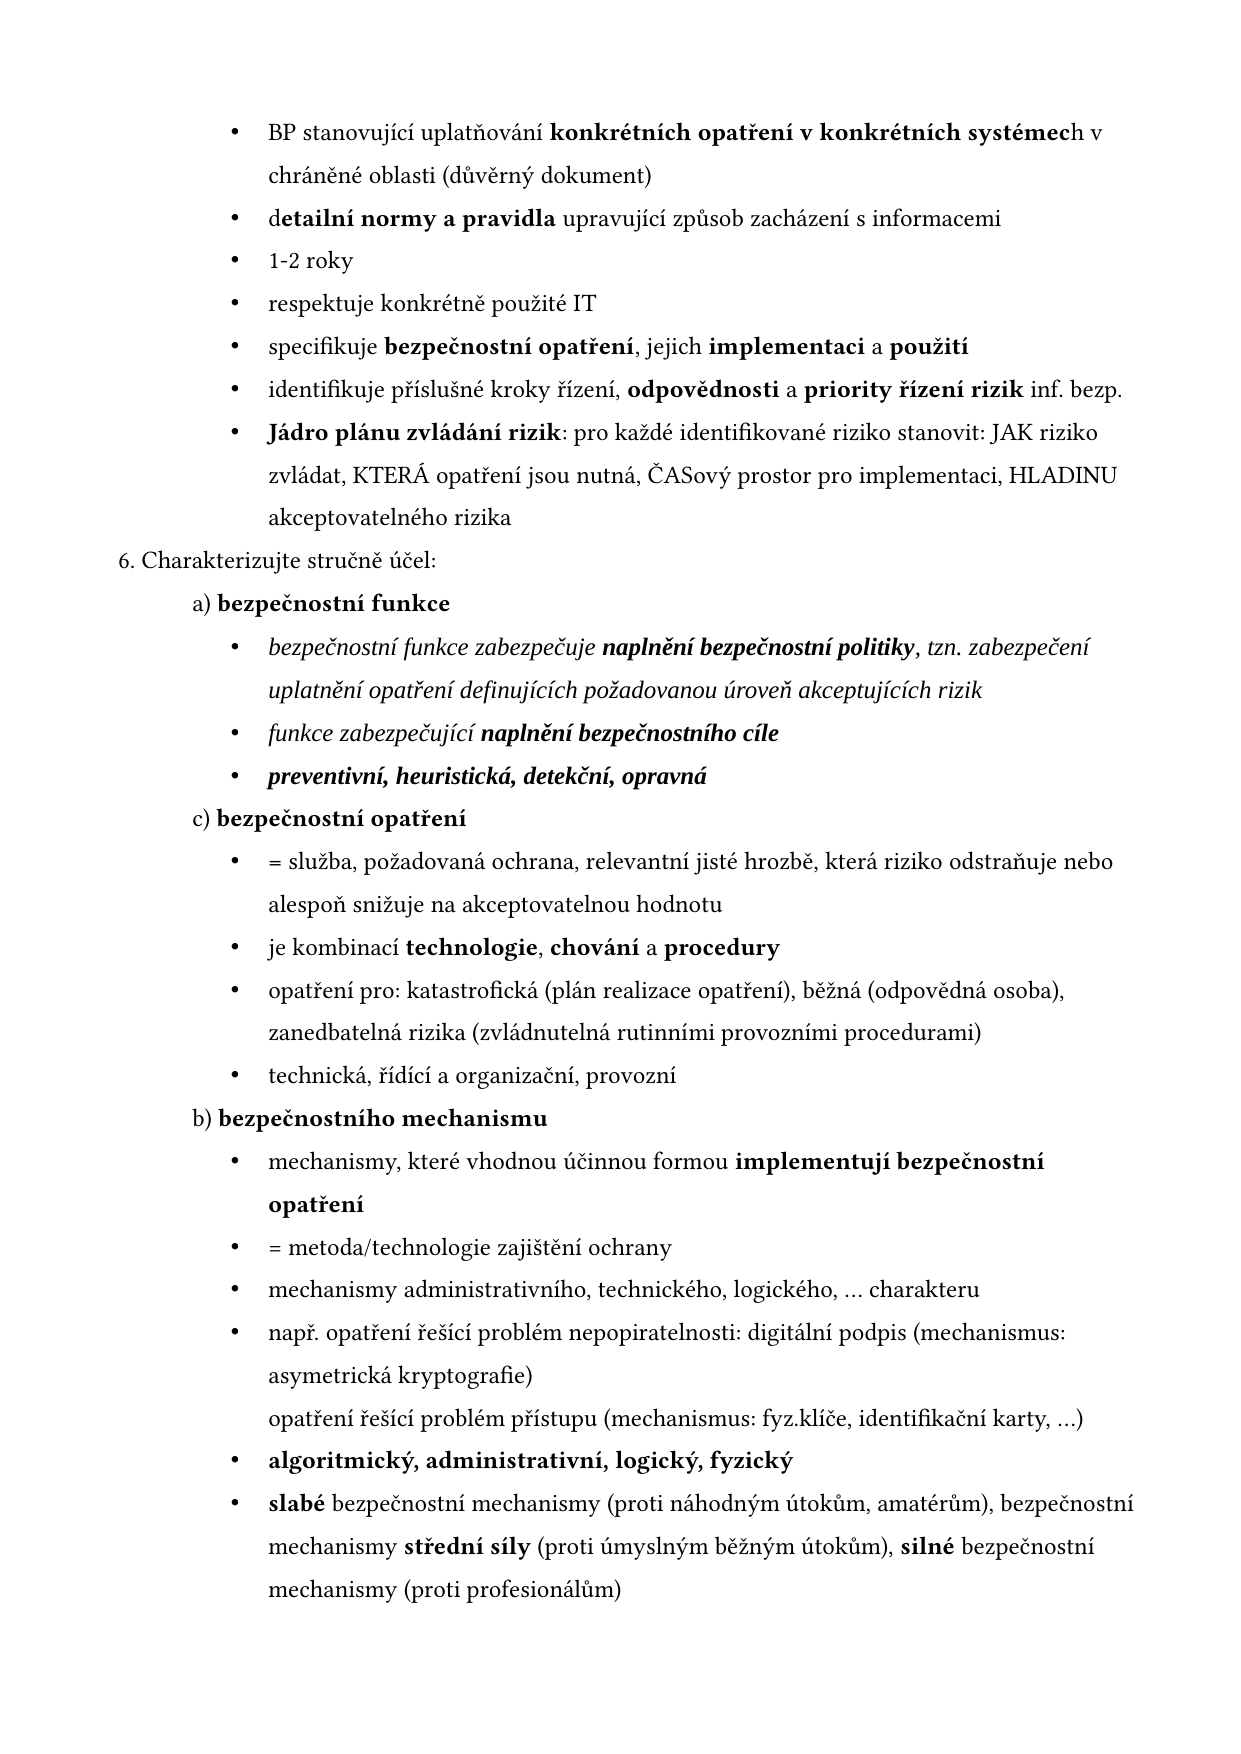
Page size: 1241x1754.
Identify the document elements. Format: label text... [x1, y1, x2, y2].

list algoritmický, administrativní, logický, fyzický [231, 1447, 1139, 1475]
text 6. Charakterizujte stručně účel: [118, 546, 1139, 575]
list BP stanovující uplatňování konkrétních opatření v konkrétních systémech v chráněné oblasti (důvěrný dokument) [231, 118, 1139, 189]
list preventivní, heuristická, detekční, opravná [231, 761, 1139, 790]
list slabé bezpečnostní mechanismy (proti náhodným útokům, amatérům), bezpečnostní mechanismy střední síly (proti úmyslným běžným útokům), silné bezpečnostní mechanismy (proti profesionálům) [231, 1489, 1139, 1603]
list Jádro plánu zvládání rizik: pro každé identifikované riziko stanovit: JAK riziko zvládat, KTERÁ opatření jsou nutná, ČASový prostor pro implementaci, HLADINU akceptovatelného rizika [231, 418, 1139, 532]
list opatření pro: katastrofická (plán realizace opatření), běžná (odpovědná osoba), zanedbatelná rizika (zvládnutelná rutinními provozními procedurami) [231, 976, 1139, 1047]
list mechanismy administrativního, technického, logického, ... charakteru [231, 1275, 1139, 1304]
list např. opatření řešící problém nepopiratelnosti: digitální podpis (mechanismus: asymetrická kryptografie) opatření řešící problém přístupu (mechanismus: fyz.klíče, identifikační karty, ...) [231, 1318, 1139, 1432]
list bezpečnostní funkce zabezpečuje naplnění bezpečnostní politiky, tzn. zabezpečení uplatnění opatření definujících požadovanou úroveň akceptujících rizik [231, 632, 1139, 704]
text a) bezpečnostní funkce [118, 589, 1139, 618]
list detailní normy a pravidla upravující způsob zacházení s informacemi [231, 204, 1139, 232]
list = služba, požadovaná ochrana, relevantní jisté hrozbě, která riziko odstraňuje nebo alespoň snižuje na akceptovatelnou hodnotu [231, 847, 1139, 918]
list = metoda/technologie zajištění ochrany [231, 1232, 1139, 1261]
list je kombinací technologie, chování a procedury [231, 933, 1139, 961]
list 1-2 roky [231, 247, 1139, 275]
list identifikuje příslušné kroky řízení, odpovědnosti a priority řízení rizik inf. bezp. [231, 375, 1139, 403]
list mechanismy, které vhodnou účinnou formou implementují bezpečnostní opatření [231, 1147, 1139, 1218]
list technická, řídící a organizační, provozní [231, 1061, 1139, 1090]
list specifikuje bezpečnostní opatření, jejich implementaci a použití [231, 332, 1139, 361]
list respektuje konkrétně použité IT [231, 289, 1139, 318]
text b) bezpečnostního mechanismu [118, 1104, 1139, 1133]
text c) bezpečnostní opatření [118, 804, 1139, 833]
list funkce zabezpečující naplnění bezpečnostního cíle [231, 718, 1139, 747]
